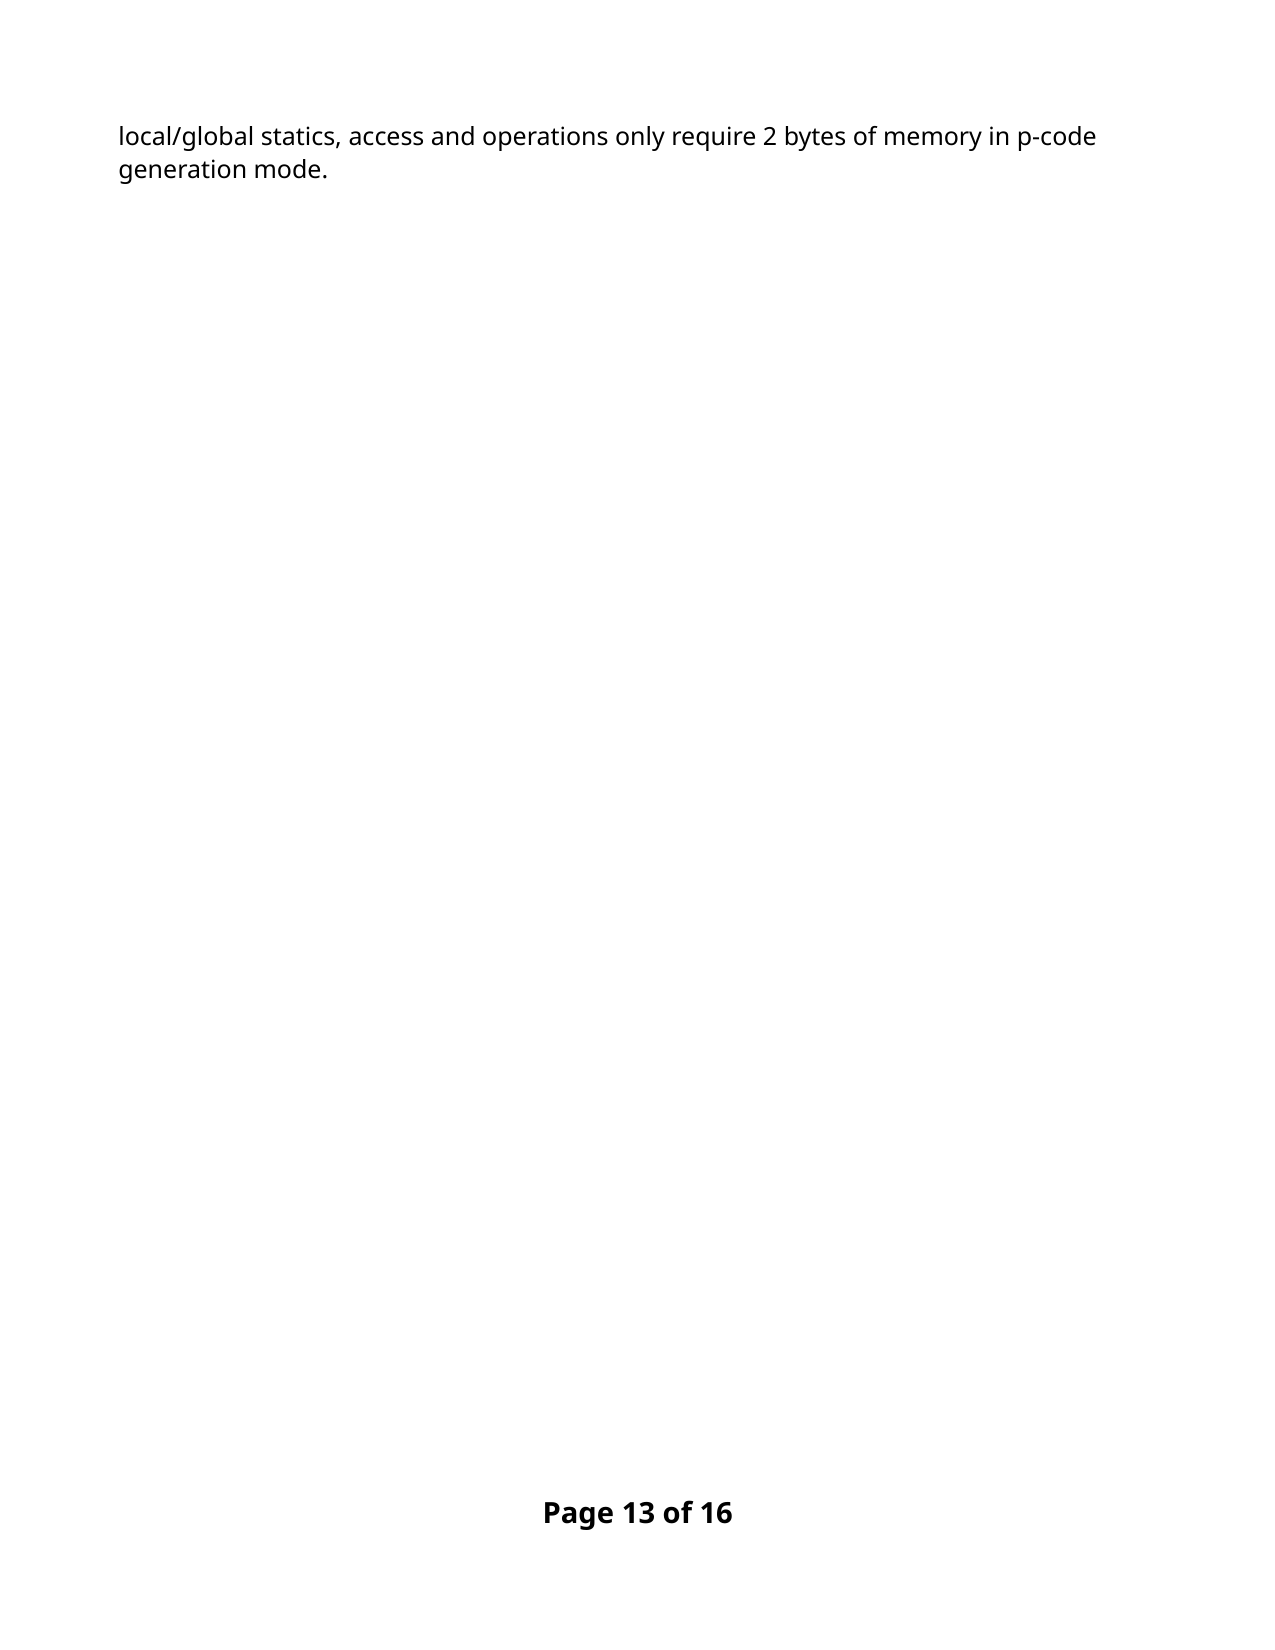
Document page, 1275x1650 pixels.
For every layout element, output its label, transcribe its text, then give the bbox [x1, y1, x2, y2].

text local/global statics, access and operations only require 2 bytes of memory in p-code generation mode. [118, 118, 1157, 186]
